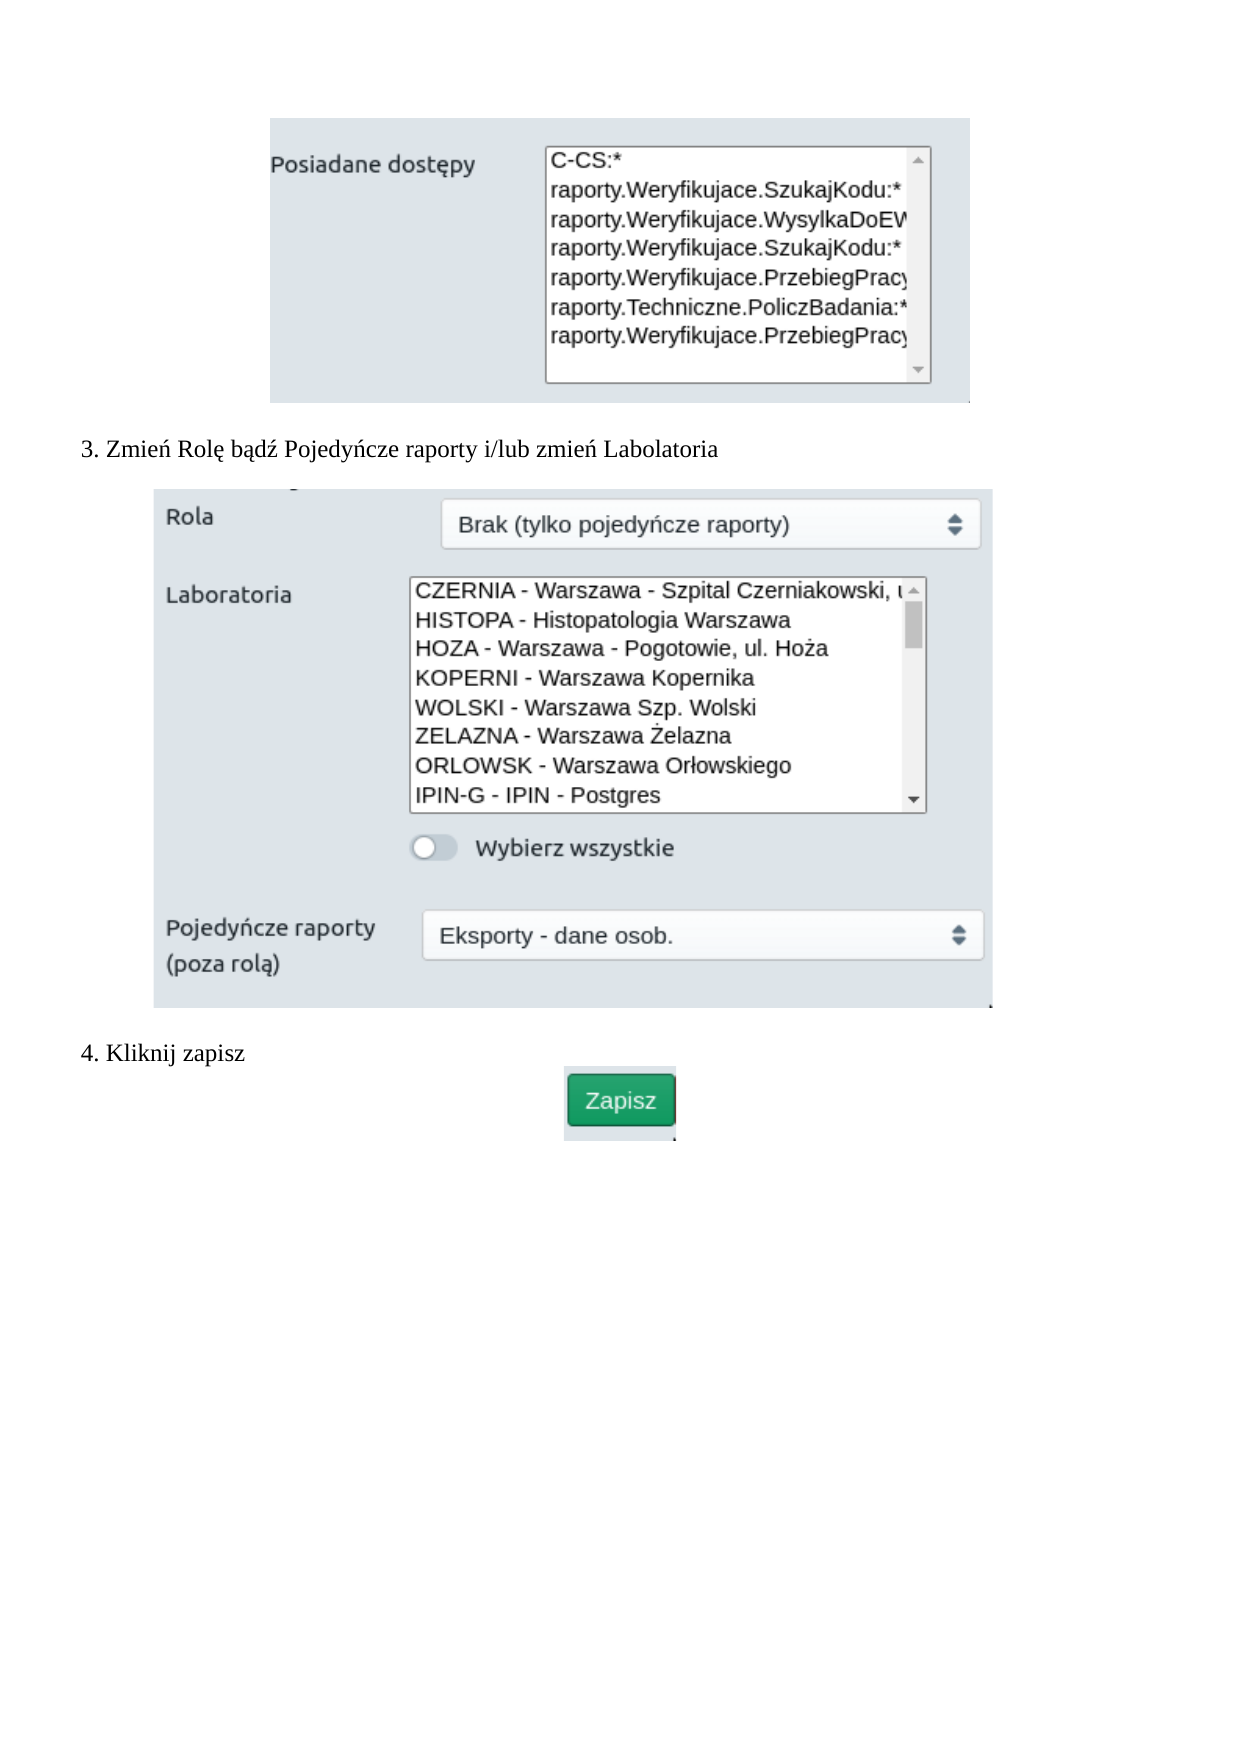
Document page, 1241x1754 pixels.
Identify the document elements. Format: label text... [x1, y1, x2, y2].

picture [153, 489, 993, 1008]
text 4. Kliknij zapisz [81, 1038, 1122, 1067]
text 3. Zmień Rolę bądź Pojedyńcze raporty i/lub zmień Labolatoria [81, 434, 1122, 463]
picture [563, 1066, 677, 1141]
picture [270, 118, 970, 403]
